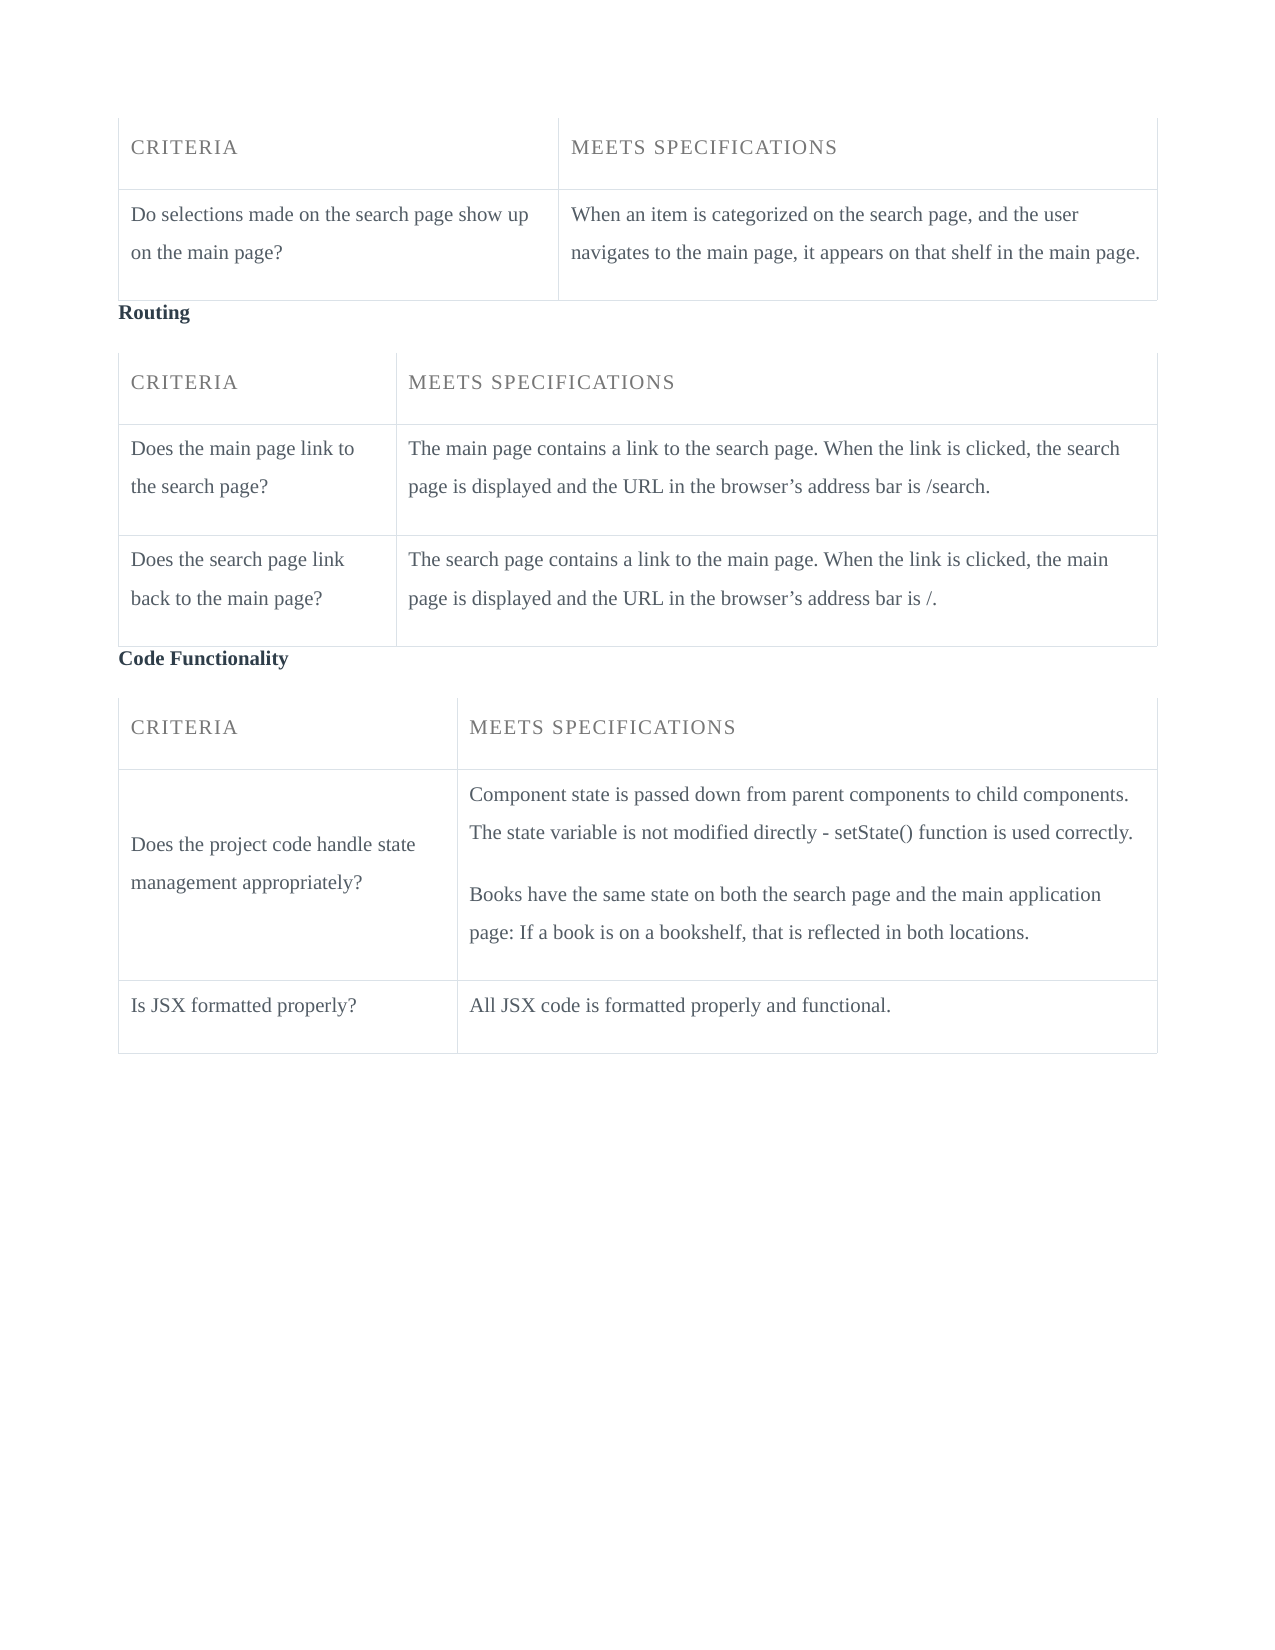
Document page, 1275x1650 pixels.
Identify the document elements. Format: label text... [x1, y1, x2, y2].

table_cell Does the main page link to the search page? [119, 425, 396, 534]
table_header CRITERIA [119, 353, 396, 423]
table_header MEETS SPECIFICATIONS [559, 118, 1157, 189]
table_header MEETS SPECIFICATIONS [458, 698, 1157, 769]
table_cell The search page contains a link to the main page. When the link is clicked, the main page is displayed and the URL in the browser’s address bar is /. [397, 536, 1157, 646]
table_cell Do selections made on the search page show up on the main page? [119, 190, 558, 300]
table_cell When an item is categorized on the search page, and the user navigates to the main page, it appears on that shelf in the main page. [559, 190, 1157, 300]
text Routing [118, 301, 1157, 324]
table_header MEETS SPECIFICATIONS [397, 353, 1157, 423]
table_cell Component state is passed down from parent components to child components. The state variable is not modified directly - setState() function is used correctly. Books have the same state on both the search page and the main application page: If a book is on a bookshelf, that is reflected in both locations. [458, 770, 1157, 980]
table_cell Does the search page link back to the main page? [119, 536, 396, 646]
text Code Functionality [118, 647, 1157, 670]
table_header CRITERIA [119, 118, 558, 189]
table_cell Does the project code handle state management appropriately? [119, 770, 457, 980]
table_header CRITERIA [119, 698, 457, 769]
table_cell Is JSX formatted properly? [119, 981, 457, 1053]
table_cell All JSX code is formatted properly and functional. [458, 981, 1157, 1053]
table_cell The main page contains a link to the search page. When the link is clicked, the search page is displayed and the URL in the browser’s address bar is /search. [397, 425, 1157, 534]
